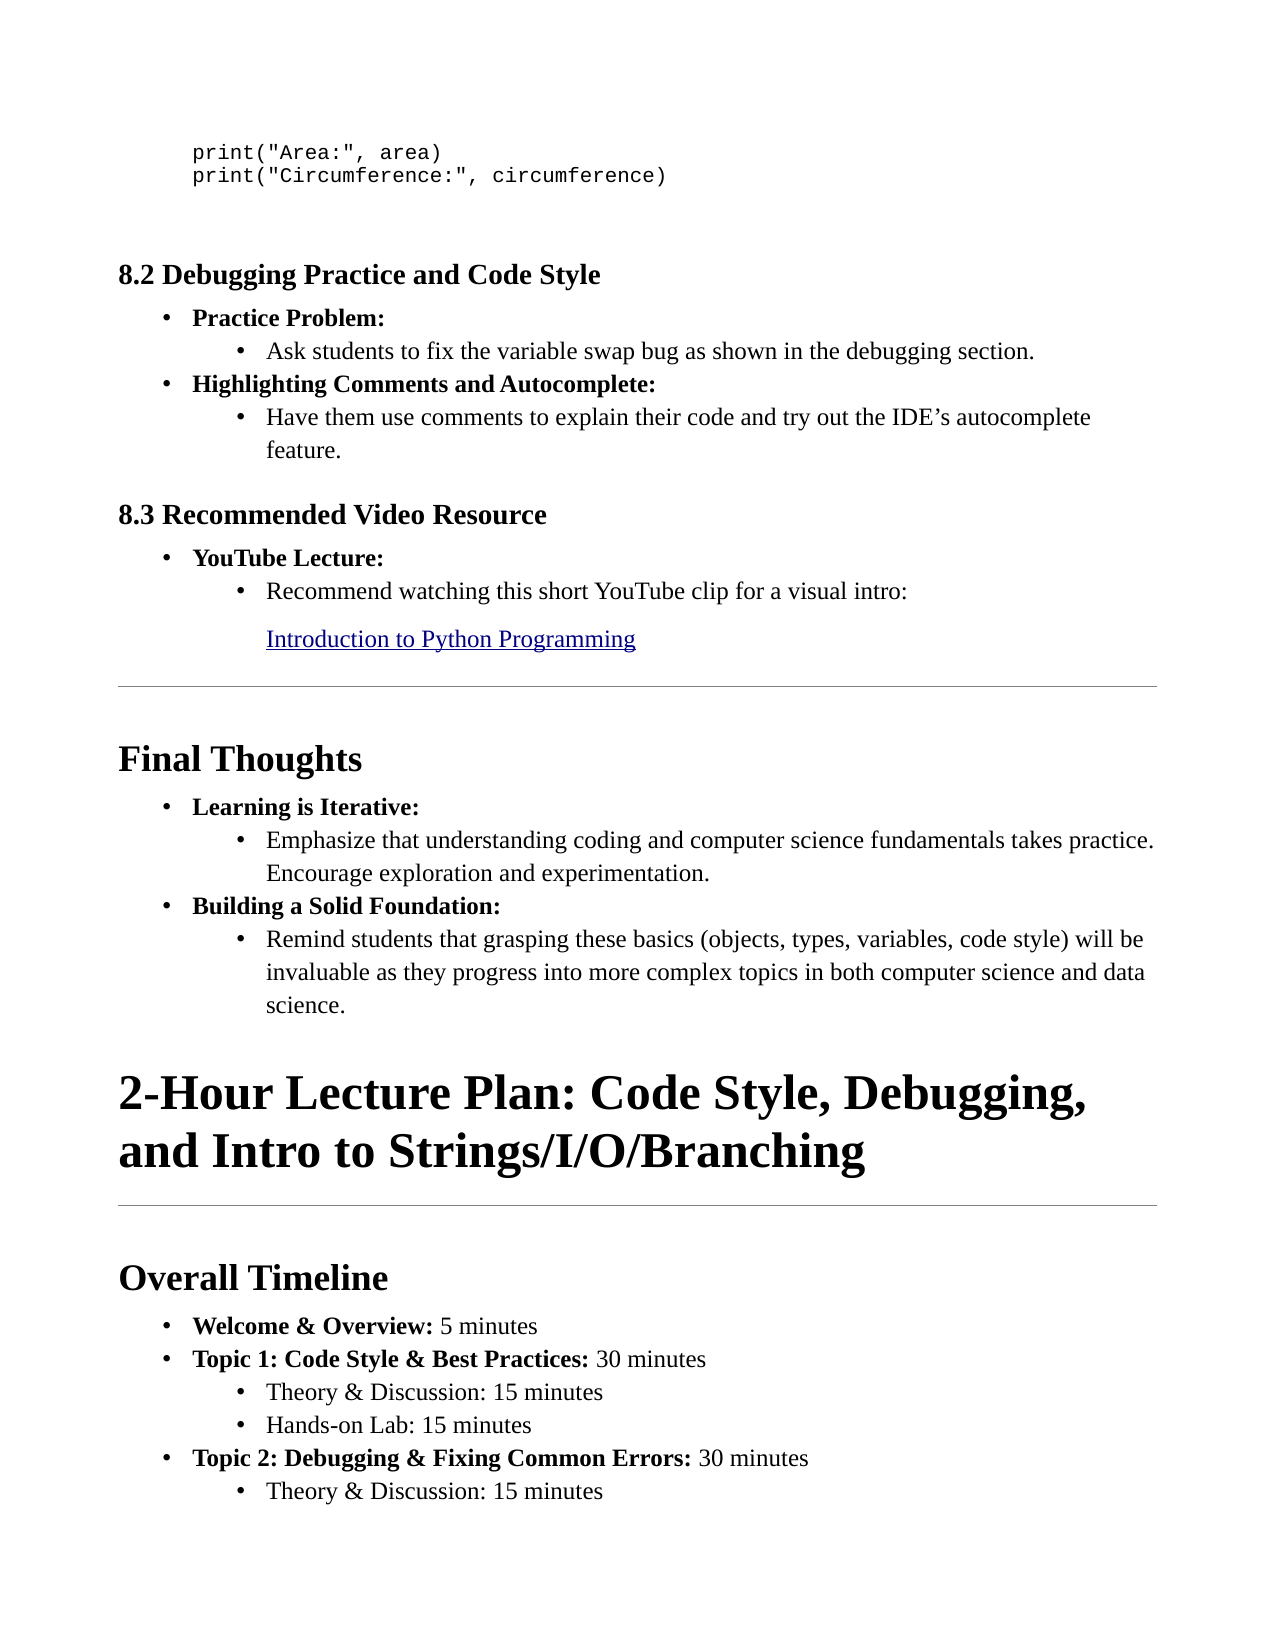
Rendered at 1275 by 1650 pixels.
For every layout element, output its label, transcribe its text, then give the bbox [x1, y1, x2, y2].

subtitle Final Thoughts [118, 736, 1157, 779]
list Theory & Discussion: 15 minutes [236, 1377, 1157, 1406]
subtitle 8.3 Recommended Video Resource [118, 497, 1157, 531]
list Introduction to Python Programming [236, 624, 1157, 652]
list Practice Problem: [162, 303, 1157, 332]
list Building a Solid Foundation: [162, 891, 1157, 920]
subtitle Overall Timeline [118, 1255, 1157, 1298]
list Topic 1: Code Style & Best Practices: 30 minutes [162, 1344, 1157, 1373]
list YouTube Lecture: [162, 543, 1157, 572]
list Highlighting Comments and Autocomplete: [162, 369, 1157, 398]
list Recommend watching this short YouTube clip for a visual intro: [236, 576, 1157, 605]
list Remind students that grasping these basics (objects, types, variables, code style) will be invaluable as they progress into more complex topics in both computer science and data science. [236, 924, 1157, 1019]
subtitle 2‑Hour Lecture Plan: Code Style, Debugging, and Intro to Strings/I/O/Branching [118, 1063, 1157, 1178]
list Hands‑on Lab: 15 minutes [236, 1410, 1157, 1439]
list Theory & Discussion: 15 minutes [236, 1476, 1157, 1505]
list print("Area:", area) [162, 142, 1157, 165]
list Welcome & Overview: 5 minutes [162, 1311, 1157, 1340]
list Ask students to fix the variable swap bug as shown in the debugging section. [236, 336, 1157, 364]
list Topic 2: Debugging & Fixing Common Errors: 30 minutes [162, 1443, 1157, 1472]
list print("Circumference:", circumference) [162, 165, 1157, 189]
list Emphasize that understanding coding and computer science fundamentals takes practice. Encourage exploration and experimentation. [236, 825, 1157, 887]
subtitle 8.2 Debugging Practice and Code Style [118, 257, 1157, 290]
list Learning is Iterative: [162, 792, 1157, 821]
list Have them use comments to explain their code and try out the IDE’s autocomplete feature. [236, 402, 1157, 464]
